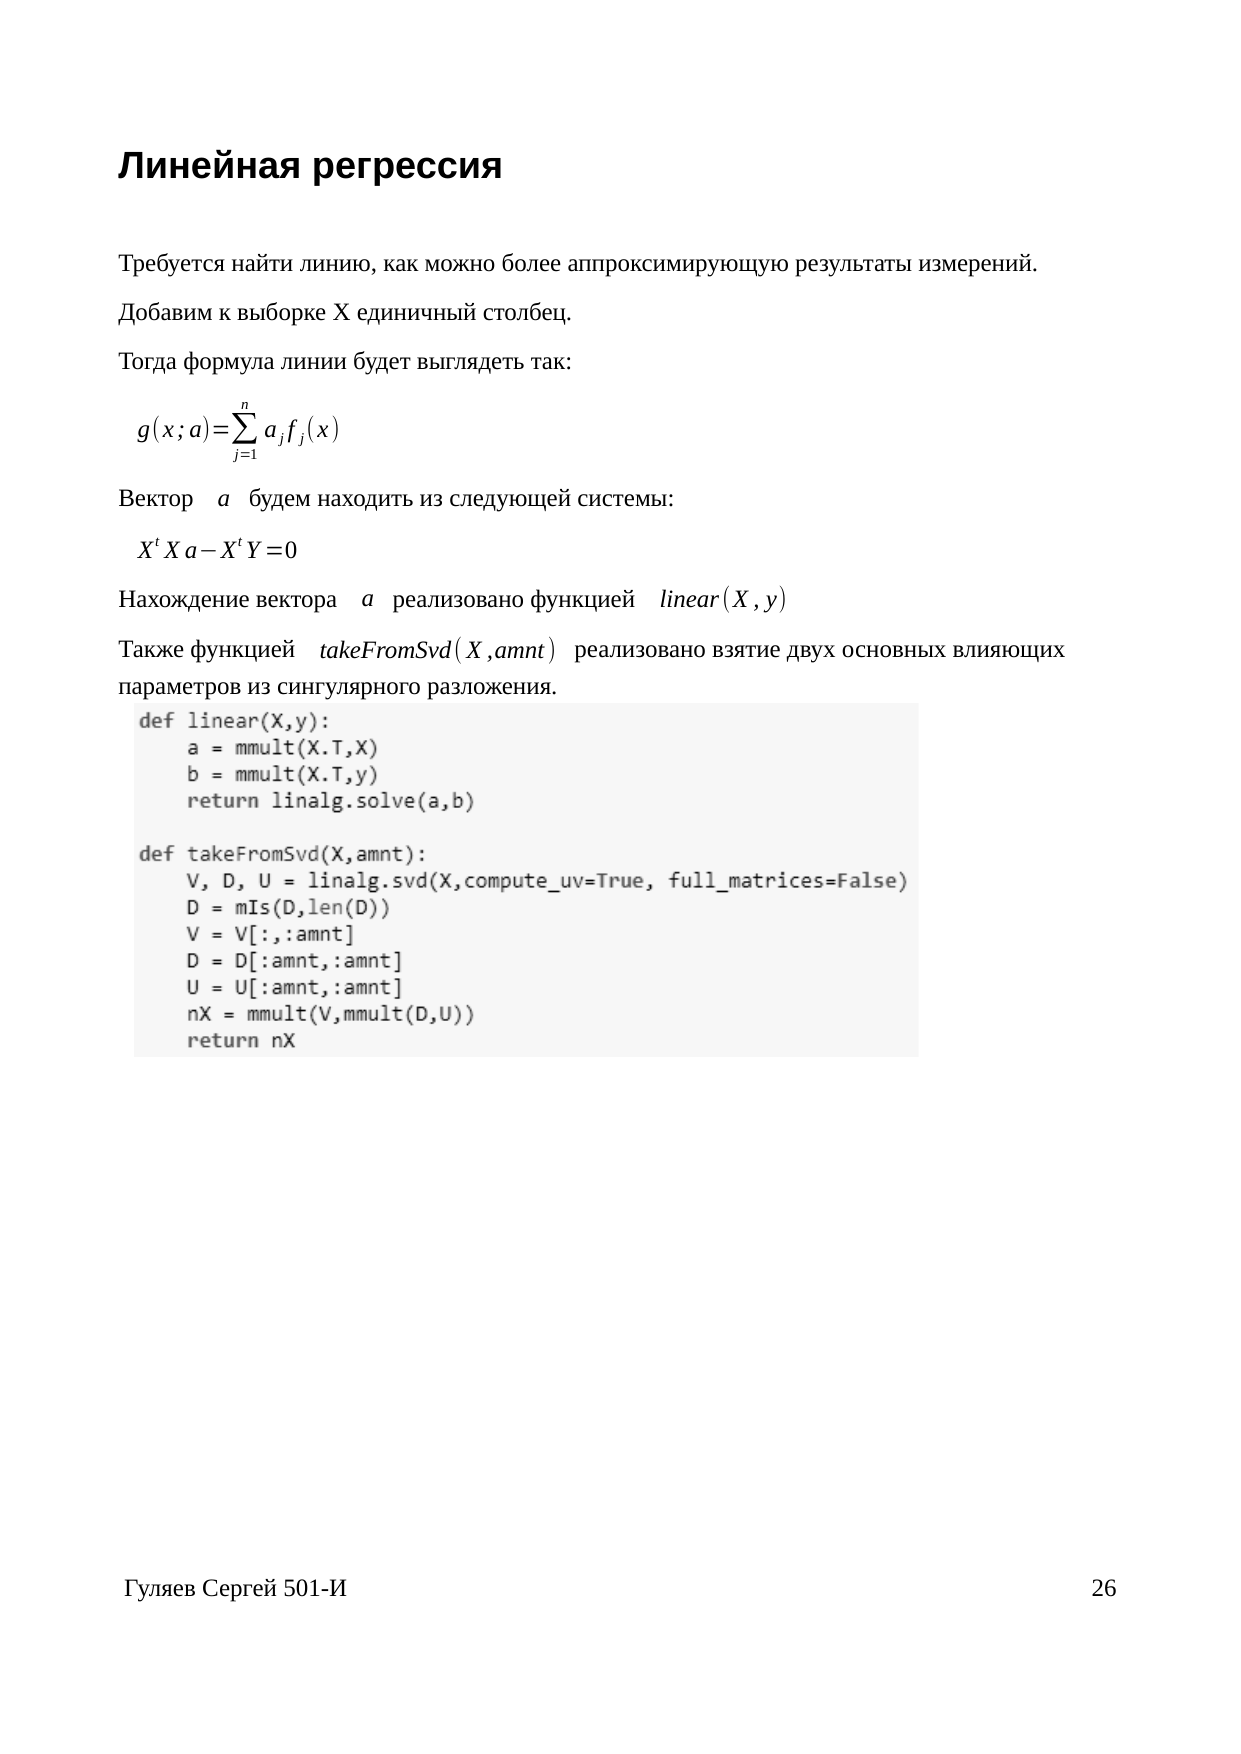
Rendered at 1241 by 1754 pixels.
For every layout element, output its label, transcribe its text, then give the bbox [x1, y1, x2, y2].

subtitle Линейная регрессия [118, 143, 1122, 187]
text Тогда формула линии будет выглядеть так: [118, 346, 1122, 375]
picture [134, 703, 919, 1057]
text Вектор будем находить из следующей системы: [118, 483, 1122, 512]
text Нахождение вектора реализовано функцией [118, 584, 1122, 614]
text Добавим к выборке X единичный столбец. [118, 297, 1122, 326]
text Также функцией реализовано взятие двух основных влияющих параметров из сингулярного разложения. [118, 634, 1122, 699]
text Требуется найти линию, как можно более аппроксимирующую результаты измерений. [118, 248, 1122, 277]
